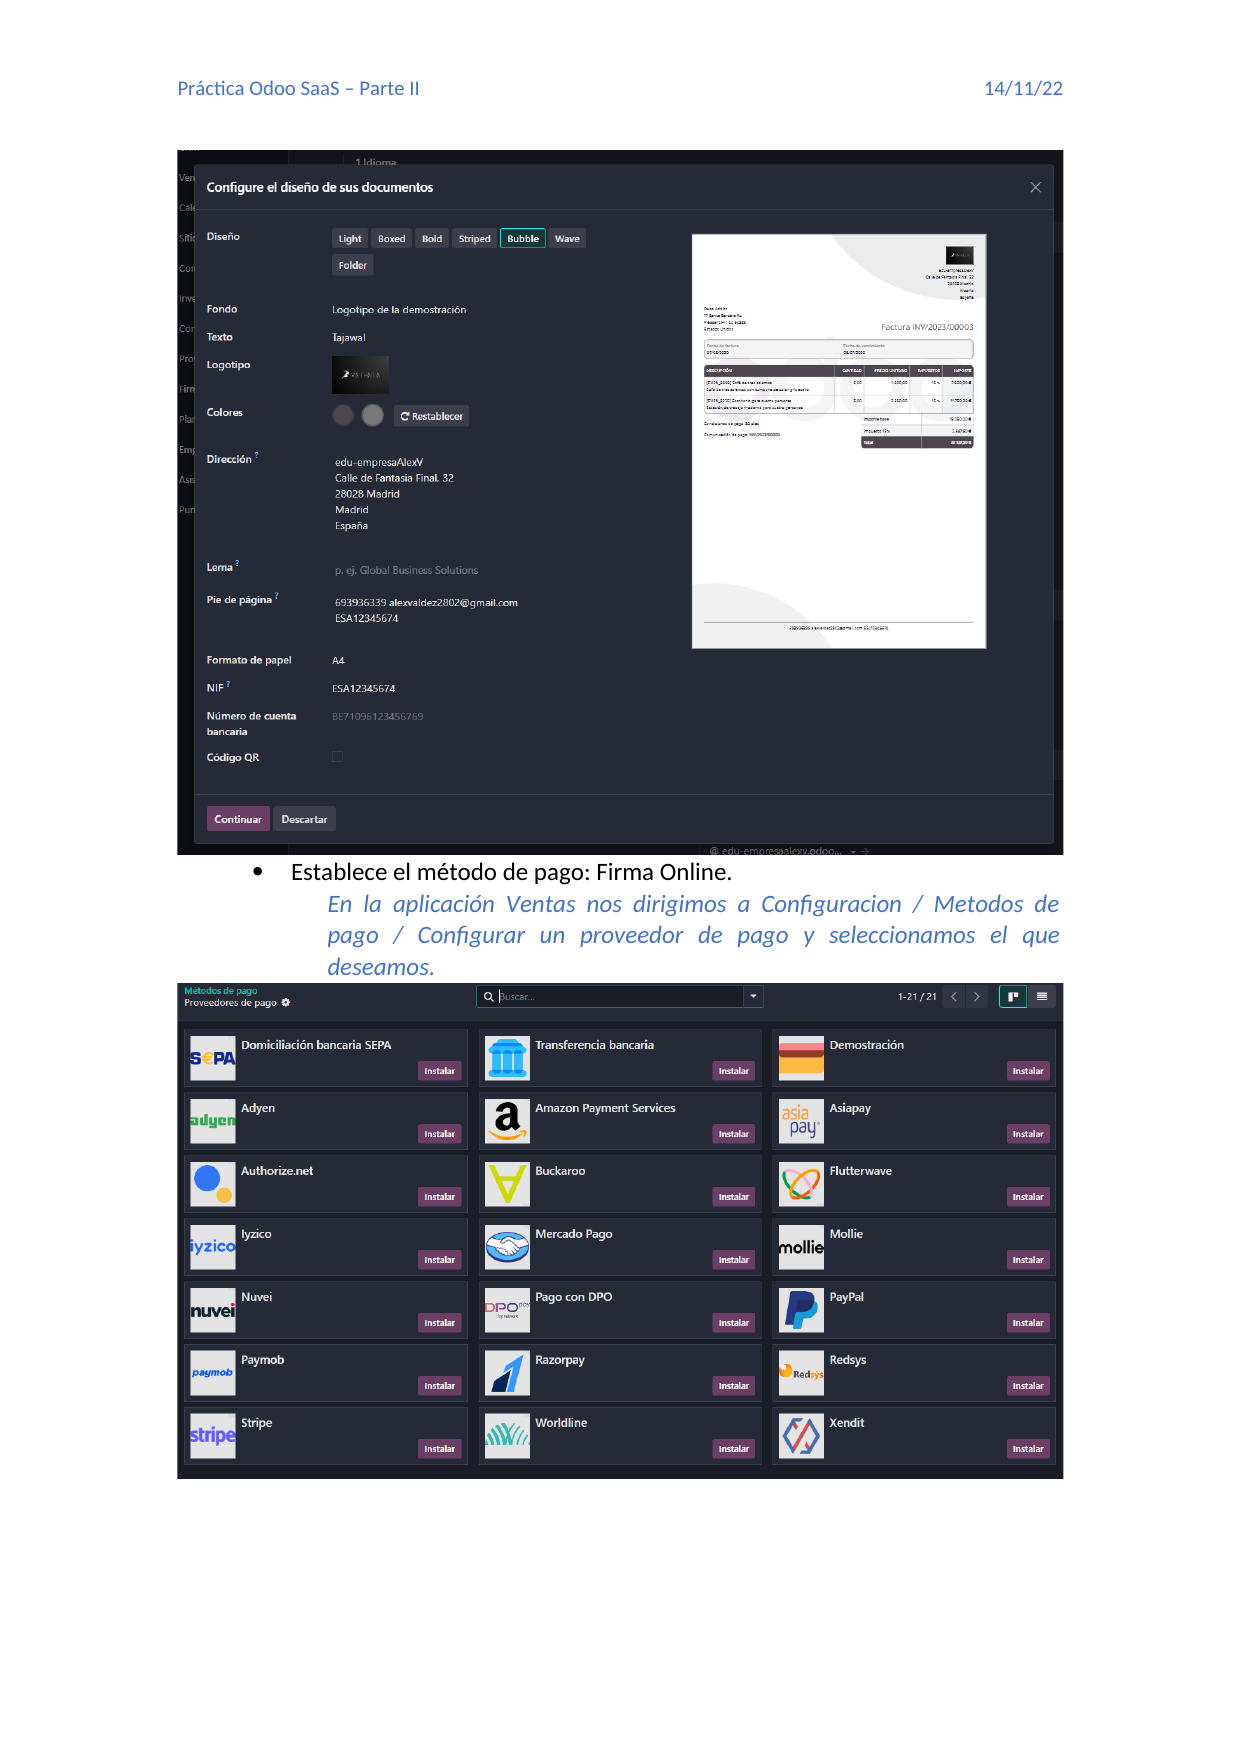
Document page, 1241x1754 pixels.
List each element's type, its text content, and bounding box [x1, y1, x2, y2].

list En la aplicación Ventas nos dirigimos a Configuracion / Metodos de pago / Configurar un proveedor de pago y seleccionamos el que deseamos. [327, 888, 1063, 982]
list Establece el método de pago: Firma Online. [253, 856, 1063, 887]
picture [177, 983, 1064, 1479]
picture [177, 150, 1064, 855]
